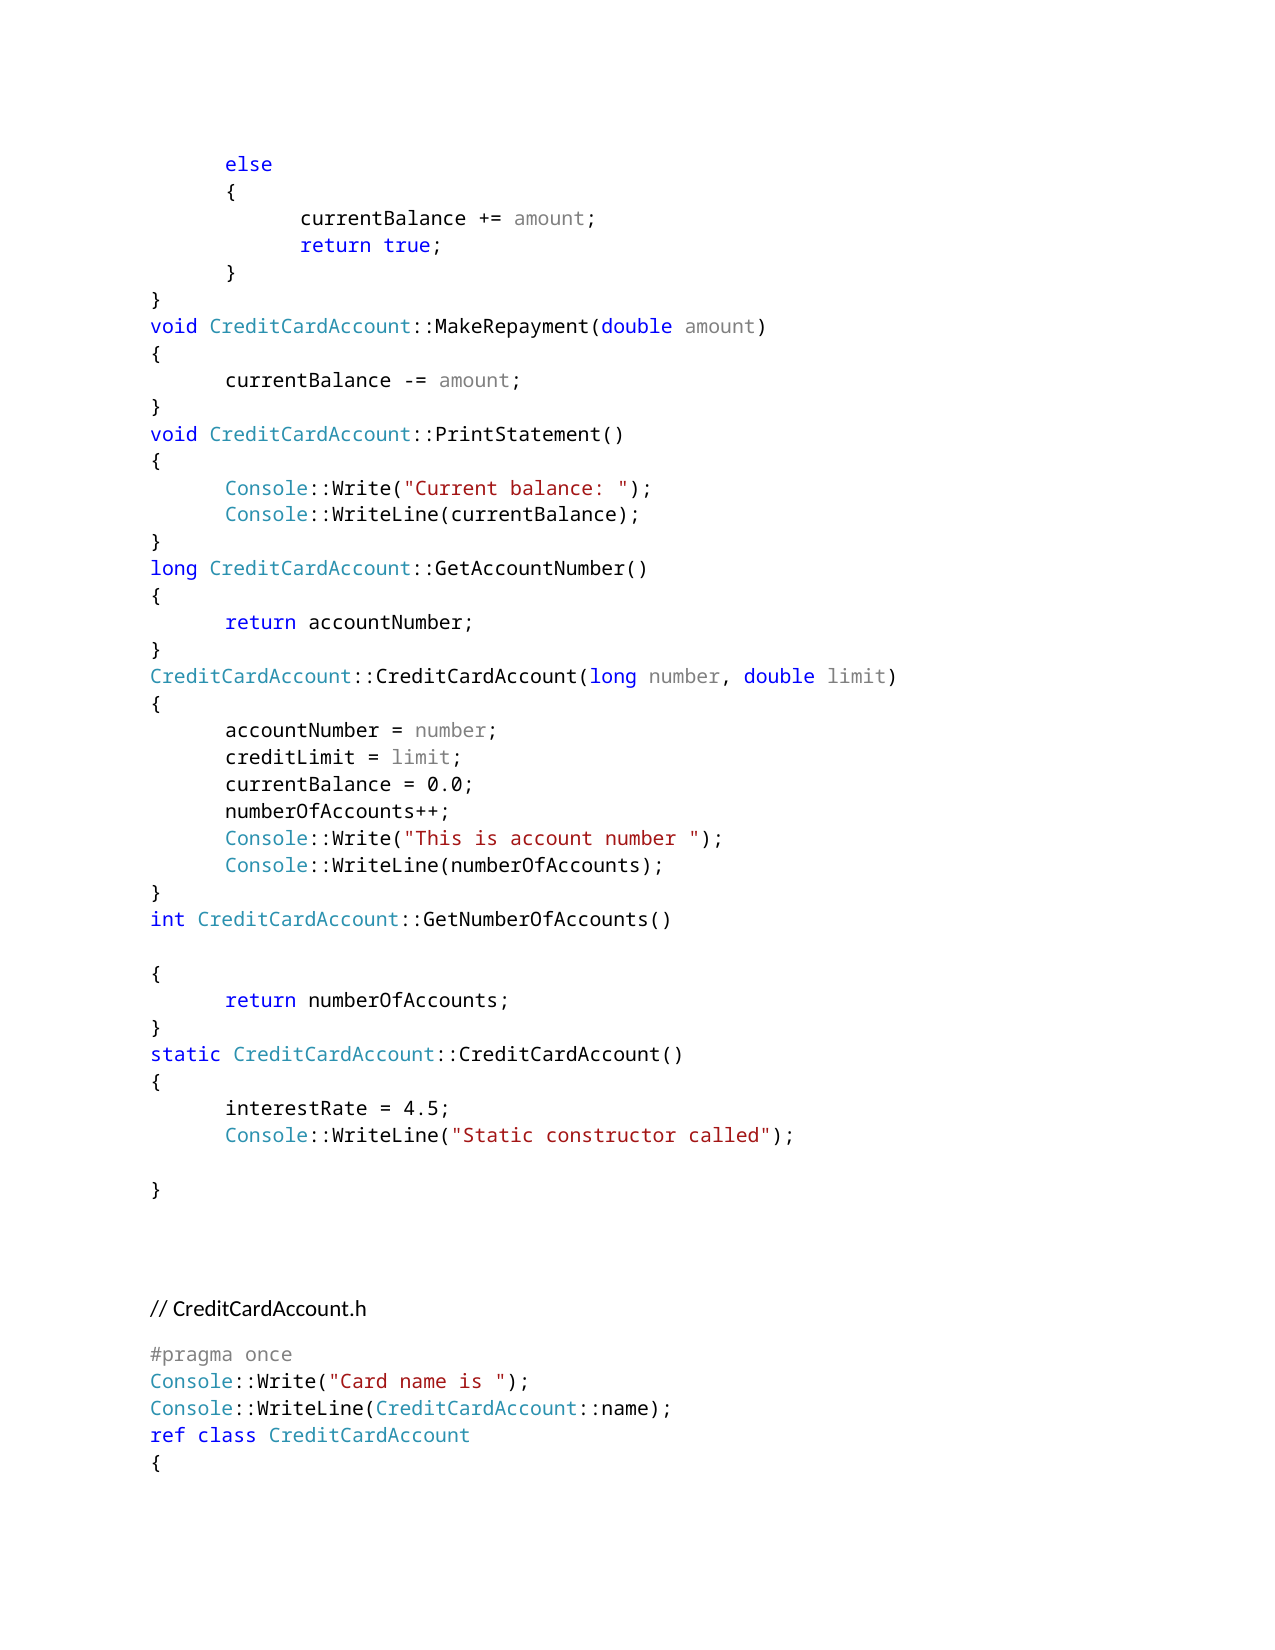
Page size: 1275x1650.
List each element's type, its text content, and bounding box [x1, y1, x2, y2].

text accountNumber = number; [150, 717, 1125, 743]
text int CreditCardAccount::GetNumberOfAccounts() [150, 905, 1125, 932]
text Console::WriteLine(currentBalance); [150, 501, 1125, 528]
text // CreditCardAccount.h [150, 1294, 1125, 1322]
text { [150, 447, 1125, 474]
text Console::WriteLine(CreditCardAccount::name); [150, 1394, 1125, 1421]
text { [150, 959, 1125, 986]
text } [150, 1013, 1125, 1040]
text ref class CreditCardAccount [150, 1421, 1125, 1448]
text { [150, 689, 1125, 717]
text return accountNumber; [150, 609, 1125, 636]
text Console::Write("This is account number "); [150, 824, 1125, 851]
text creditLimit = limit; [150, 743, 1125, 771]
text numberOfAccounts++; [150, 797, 1125, 824]
text } [150, 258, 1125, 285]
text currentBalance += amount; [150, 204, 1125, 231]
text void CreditCardAccount::MakeRepayment(double amount) [150, 312, 1125, 339]
text } [150, 636, 1125, 663]
text currentBalance = 0.0; [150, 771, 1125, 797]
text long CreditCardAccount::GetAccountNumber() [150, 555, 1125, 582]
text { [150, 339, 1125, 366]
text } [150, 393, 1125, 420]
text return numberOfAccounts; [150, 986, 1125, 1013]
text { [150, 1067, 1125, 1094]
text CreditCardAccount::CreditCardAccount(long number, double limit) [150, 663, 1125, 689]
text Console::WriteLine(numberOfAccounts); [150, 851, 1125, 878]
text } [150, 878, 1125, 905]
text { [150, 1448, 1125, 1475]
text Console::WriteLine("Static constructor called"); [150, 1121, 1125, 1148]
text static CreditCardAccount::CreditCardAccount() [150, 1040, 1125, 1067]
text currentBalance -= amount; [150, 366, 1125, 393]
text { [150, 177, 1125, 204]
text } [150, 528, 1125, 555]
text } [150, 285, 1125, 312]
text #pragma once [150, 1340, 1125, 1367]
text } [150, 1175, 1125, 1202]
text Console::Write("Card name is "); [150, 1367, 1125, 1394]
text return true; [150, 231, 1125, 258]
text Console::Write("Current balance: "); [150, 474, 1125, 501]
text { [150, 582, 1125, 609]
text else [150, 150, 1125, 177]
text interestRate = 4.5; [150, 1094, 1125, 1121]
text void CreditCardAccount::PrintStatement() [150, 420, 1125, 447]
